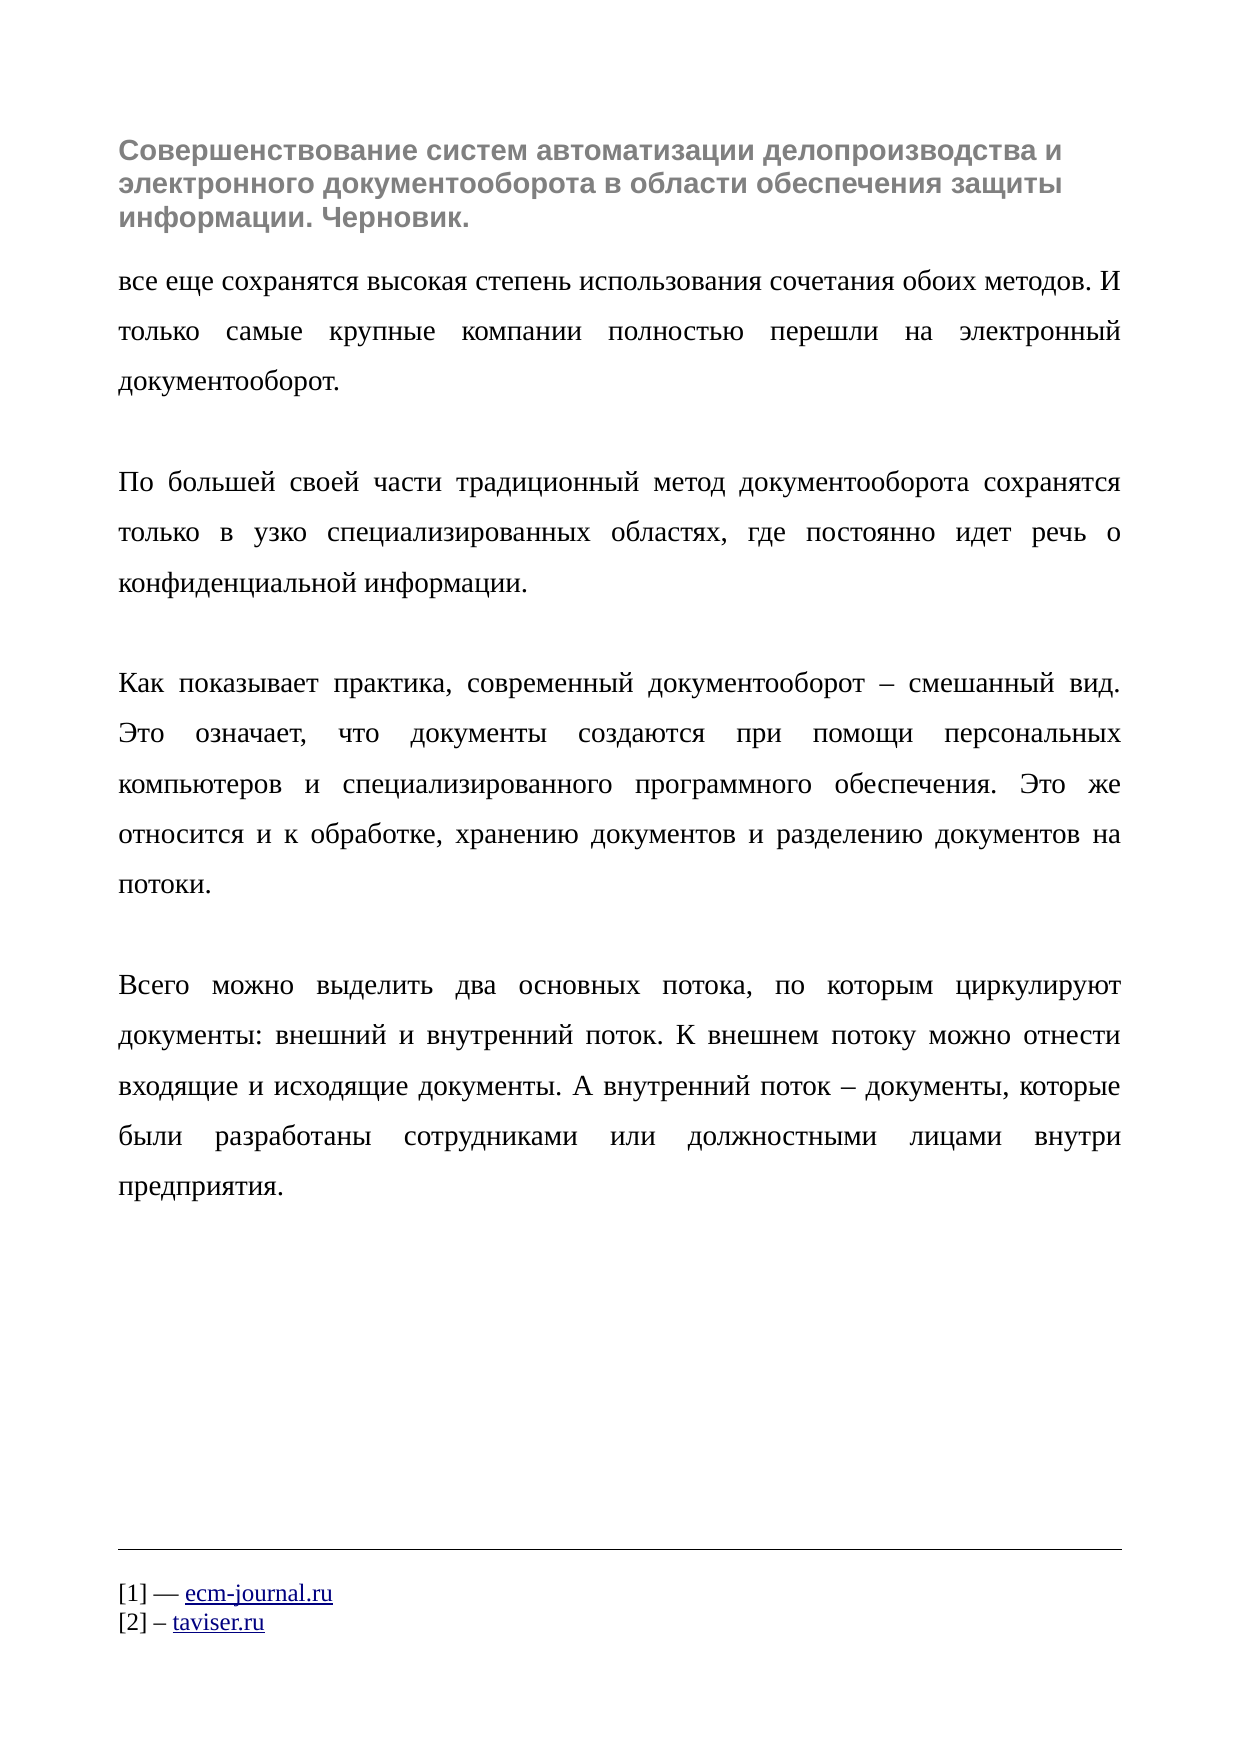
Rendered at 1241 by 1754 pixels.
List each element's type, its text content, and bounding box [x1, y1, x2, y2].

text По большей своей части традиционный метод документооборота сохранятся только в узко специализированных областях, где постоянно идет речь о конфиденциальной информации. [118, 464, 1122, 598]
text Как показывает практика, современный документооборот – смешанный вид. Это означает, что документы создаются при помощи персональных компьютеров и специализированного программного обеспечения. Это же относится и к обработке, хранению документов и разделению документов на потоки. [118, 665, 1122, 900]
text Всего можно выделить два основных потока, по которым циркулируют документы: внешний и внутренний поток. К внешнем потоку можно отнести входящие и исходящие документы. А внутренний поток – документы, которые были разработаны сотрудниками или должностными лицами внутри предприятия. [118, 967, 1122, 1202]
text все еще сохранятся высокая степень использования сочетания обоих методов. И только самые крупные компании полностью перешли на электронный документооборот. [118, 263, 1122, 397]
